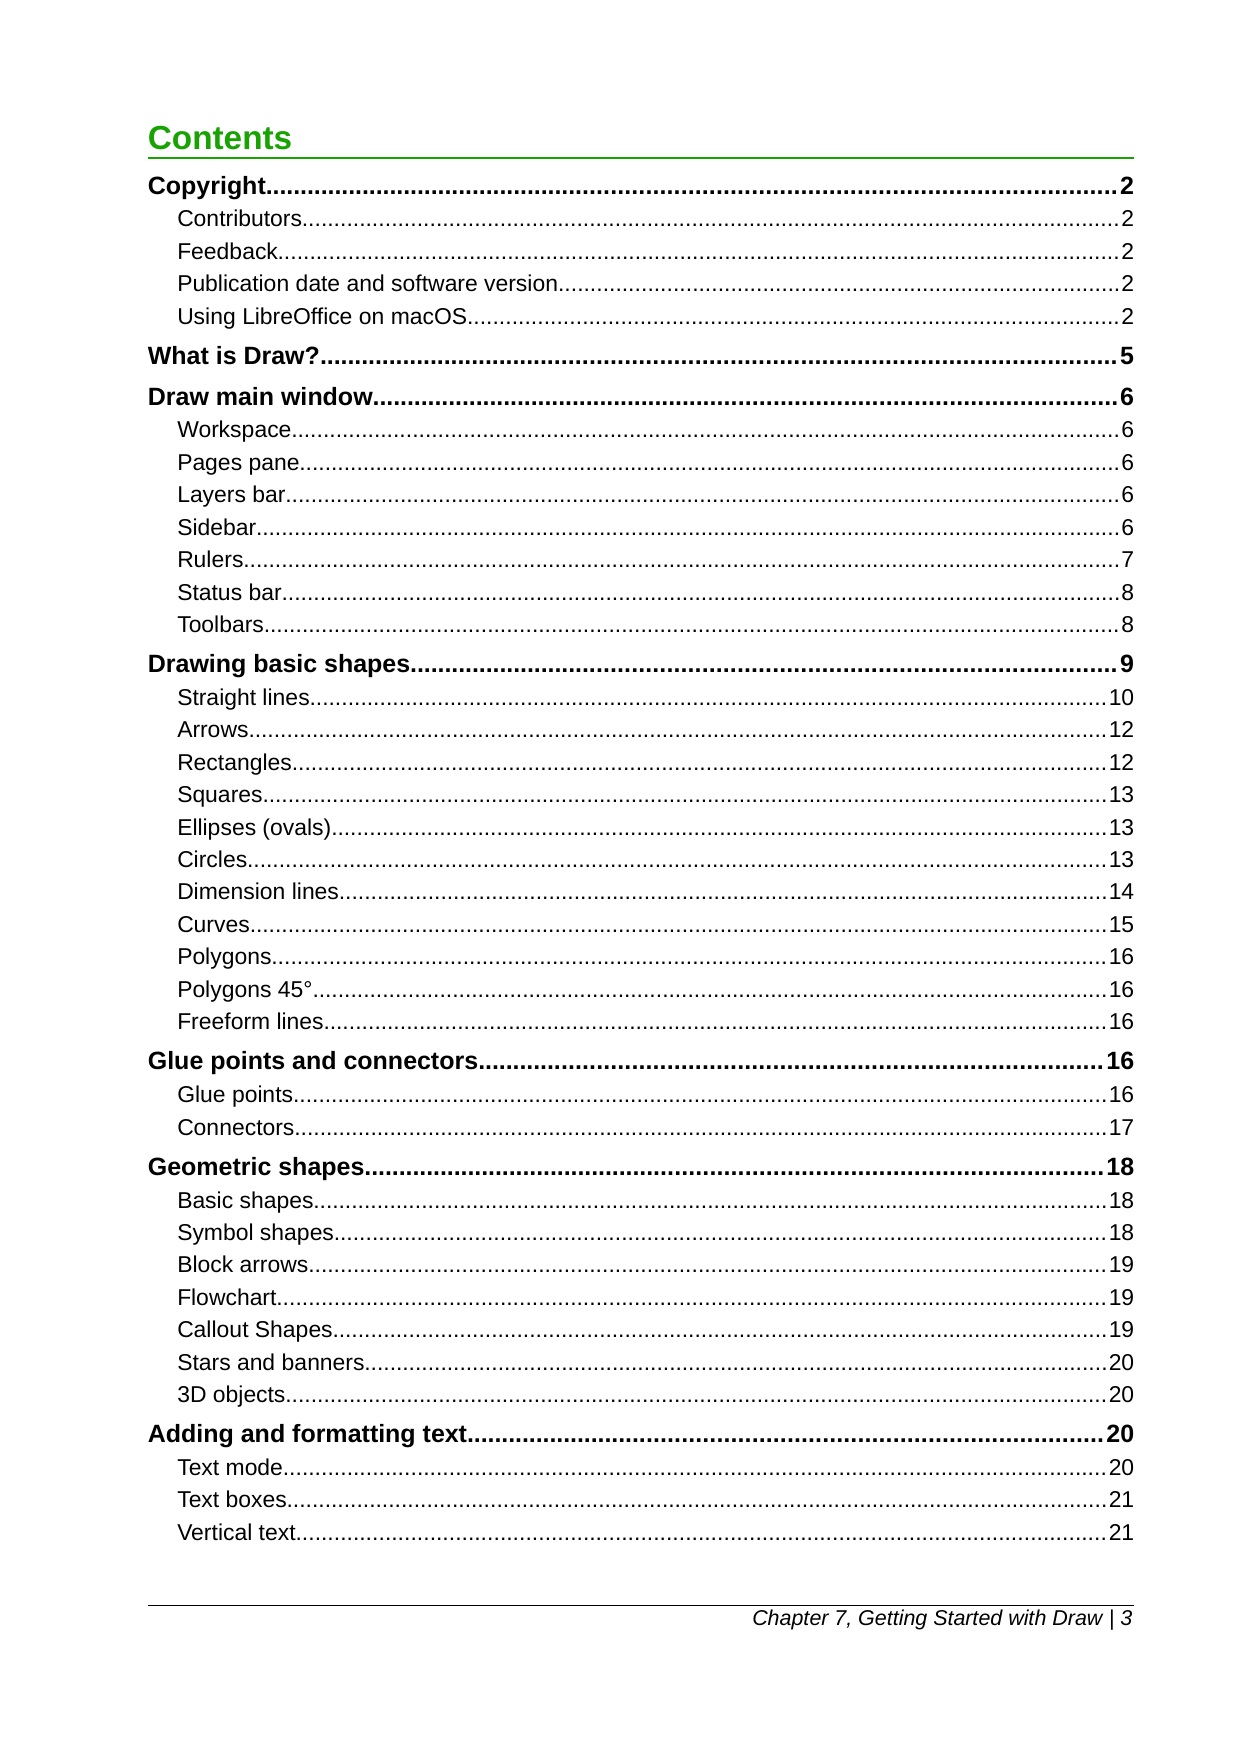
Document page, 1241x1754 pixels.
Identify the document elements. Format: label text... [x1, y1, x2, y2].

text Toolbars 8 [177, 611, 1134, 637]
text Ellipses (ovals) 13 [177, 813, 1134, 840]
text Copyright 2 [148, 171, 1134, 199]
text Sidebar 6 [177, 514, 1134, 540]
text Stars and banners 20 [177, 1348, 1134, 1375]
text Block arrows 19 [177, 1251, 1134, 1278]
text Text mode 20 [177, 1454, 1134, 1480]
text 3D objects 20 [177, 1381, 1134, 1407]
text Using LibreOffice on macOS 2 [177, 303, 1134, 329]
text Layers bar 6 [177, 481, 1134, 508]
text Circles 13 [177, 846, 1134, 872]
text Publication date and software version 2 [177, 270, 1134, 297]
text Polygons 16 [177, 943, 1134, 969]
text Rectangles 12 [177, 749, 1134, 775]
text Callout Shapes 19 [177, 1316, 1134, 1342]
text Adding and formatting text 20 [148, 1419, 1134, 1448]
text Freeform lines 16 [177, 1008, 1134, 1034]
text Glue points 16 [177, 1081, 1134, 1107]
text Squares 13 [177, 781, 1134, 807]
text Contributors 2 [177, 205, 1134, 232]
text Polygons 45° 16 [177, 976, 1134, 1002]
text Workspace 6 [177, 416, 1134, 443]
text Basic shapes 18 [177, 1187, 1134, 1213]
text Glue points and connectors 16 [148, 1046, 1134, 1075]
text Drawing basic shapes 9 [148, 649, 1134, 678]
text Dimension lines 14 [177, 878, 1134, 905]
text Straight lines 10 [177, 684, 1134, 710]
text Arrows 12 [177, 716, 1134, 743]
text Feedback 2 [177, 238, 1134, 264]
text Draw main window 6 [148, 382, 1134, 410]
text Flowchart 19 [177, 1284, 1134, 1310]
subtitle Contents [148, 118, 1134, 157]
text Symbol shapes 18 [177, 1219, 1134, 1245]
text What is Draw? 5 [148, 341, 1134, 370]
text Curves 15 [177, 911, 1134, 937]
text Vertical text 21 [177, 1519, 1134, 1545]
text Geometric shapes 18 [148, 1152, 1134, 1181]
text Pages pane 6 [177, 449, 1134, 475]
text Status bar 8 [177, 578, 1134, 605]
text Rulers 7 [177, 546, 1134, 572]
text Text boxes 21 [177, 1486, 1134, 1513]
text Connectors 17 [177, 1113, 1134, 1140]
